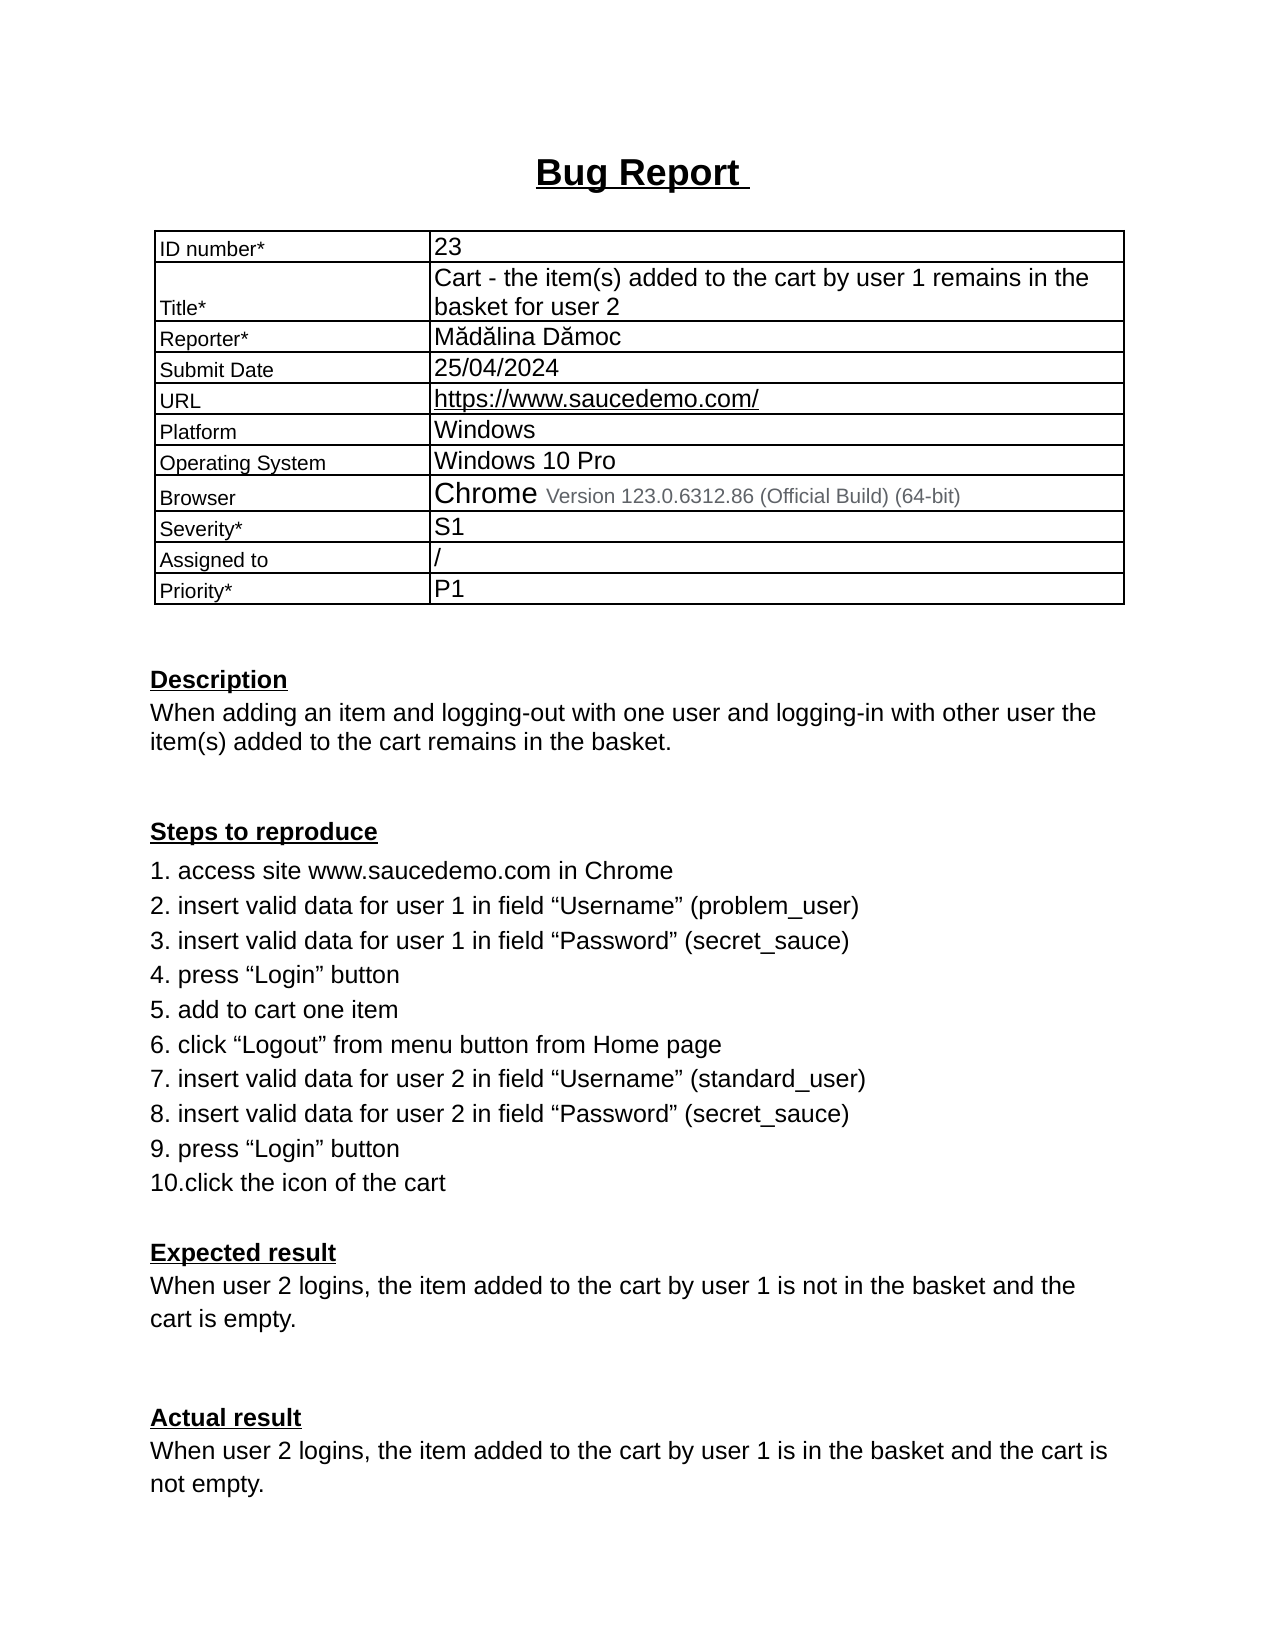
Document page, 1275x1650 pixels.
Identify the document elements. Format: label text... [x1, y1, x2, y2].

text 6. click “Logout” from menu button from Home page [150, 1030, 1125, 1058]
text Steps to reproduce [150, 817, 1125, 846]
table_cell / [431, 543, 1123, 572]
text When user 2 logins, the item added to the cart by user 1 is in the basket and the cart is not empty. [150, 1436, 1125, 1498]
table_cell P1 [431, 574, 1123, 602]
text 1. access site www.saucedemo.com in Chrome [150, 856, 1125, 885]
text Actual result [150, 1403, 1125, 1432]
table_cell Browser [156, 476, 429, 510]
table_cell Priority* [156, 574, 429, 602]
text 8. insert valid data for user 2 in field “Password” (secret_sauce) [150, 1099, 1125, 1128]
text 7. insert valid data for user 2 in field “Username” (standard_user) [150, 1064, 1125, 1093]
table_cell Mădălina Dămoc [431, 322, 1123, 351]
table_cell https://www.saucedemo.com/ [431, 384, 1123, 413]
table_cell Platform [156, 415, 429, 443]
text 2. insert valid data for user 1 in field “Username” (problem_user) [150, 891, 1125, 920]
table_cell Cart - the item(s) added to the cart by user 1 remains in the basket for user 2 [431, 263, 1123, 320]
text 4. press “Login” button [150, 960, 1125, 989]
table_cell Windows [431, 415, 1123, 443]
text 9. press “Login” button [150, 1134, 1125, 1162]
table_cell Severity* [156, 512, 429, 541]
text Description [150, 665, 1125, 694]
table_cell Assigned to [156, 543, 429, 572]
table_cell URL [156, 384, 429, 413]
text 5. add to cart one item [150, 995, 1125, 1024]
table_cell Title* [156, 263, 429, 320]
text 10.click the icon of the cart [150, 1168, 1125, 1197]
table_cell Submit Date [156, 353, 429, 382]
text 3. insert valid data for user 1 in field “Password” (secret_sauce) [150, 926, 1125, 954]
table_cell Operating System [156, 446, 429, 474]
table_cell S1 [431, 512, 1123, 541]
text Expected result [150, 1238, 1125, 1267]
table_cell Windows 10 Pro [431, 446, 1123, 474]
text Bug Report [150, 150, 1125, 193]
text When user 2 logins, the item added to the cart by user 1 is not in the basket and the cart is empty. [150, 1271, 1125, 1333]
table_cell 25/04/2024 [431, 353, 1123, 382]
table_header ID number* [156, 232, 429, 261]
text When adding an item and logging-out with one user and logging-in with other user the item(s) added to the cart remains in the basket. [150, 698, 1125, 756]
table_header 23 [431, 232, 1123, 261]
table_cell Chrome Version 123.0.6312.86 (Official Build) (64-bit) [431, 476, 1123, 510]
table_cell Reporter* [156, 322, 429, 351]
